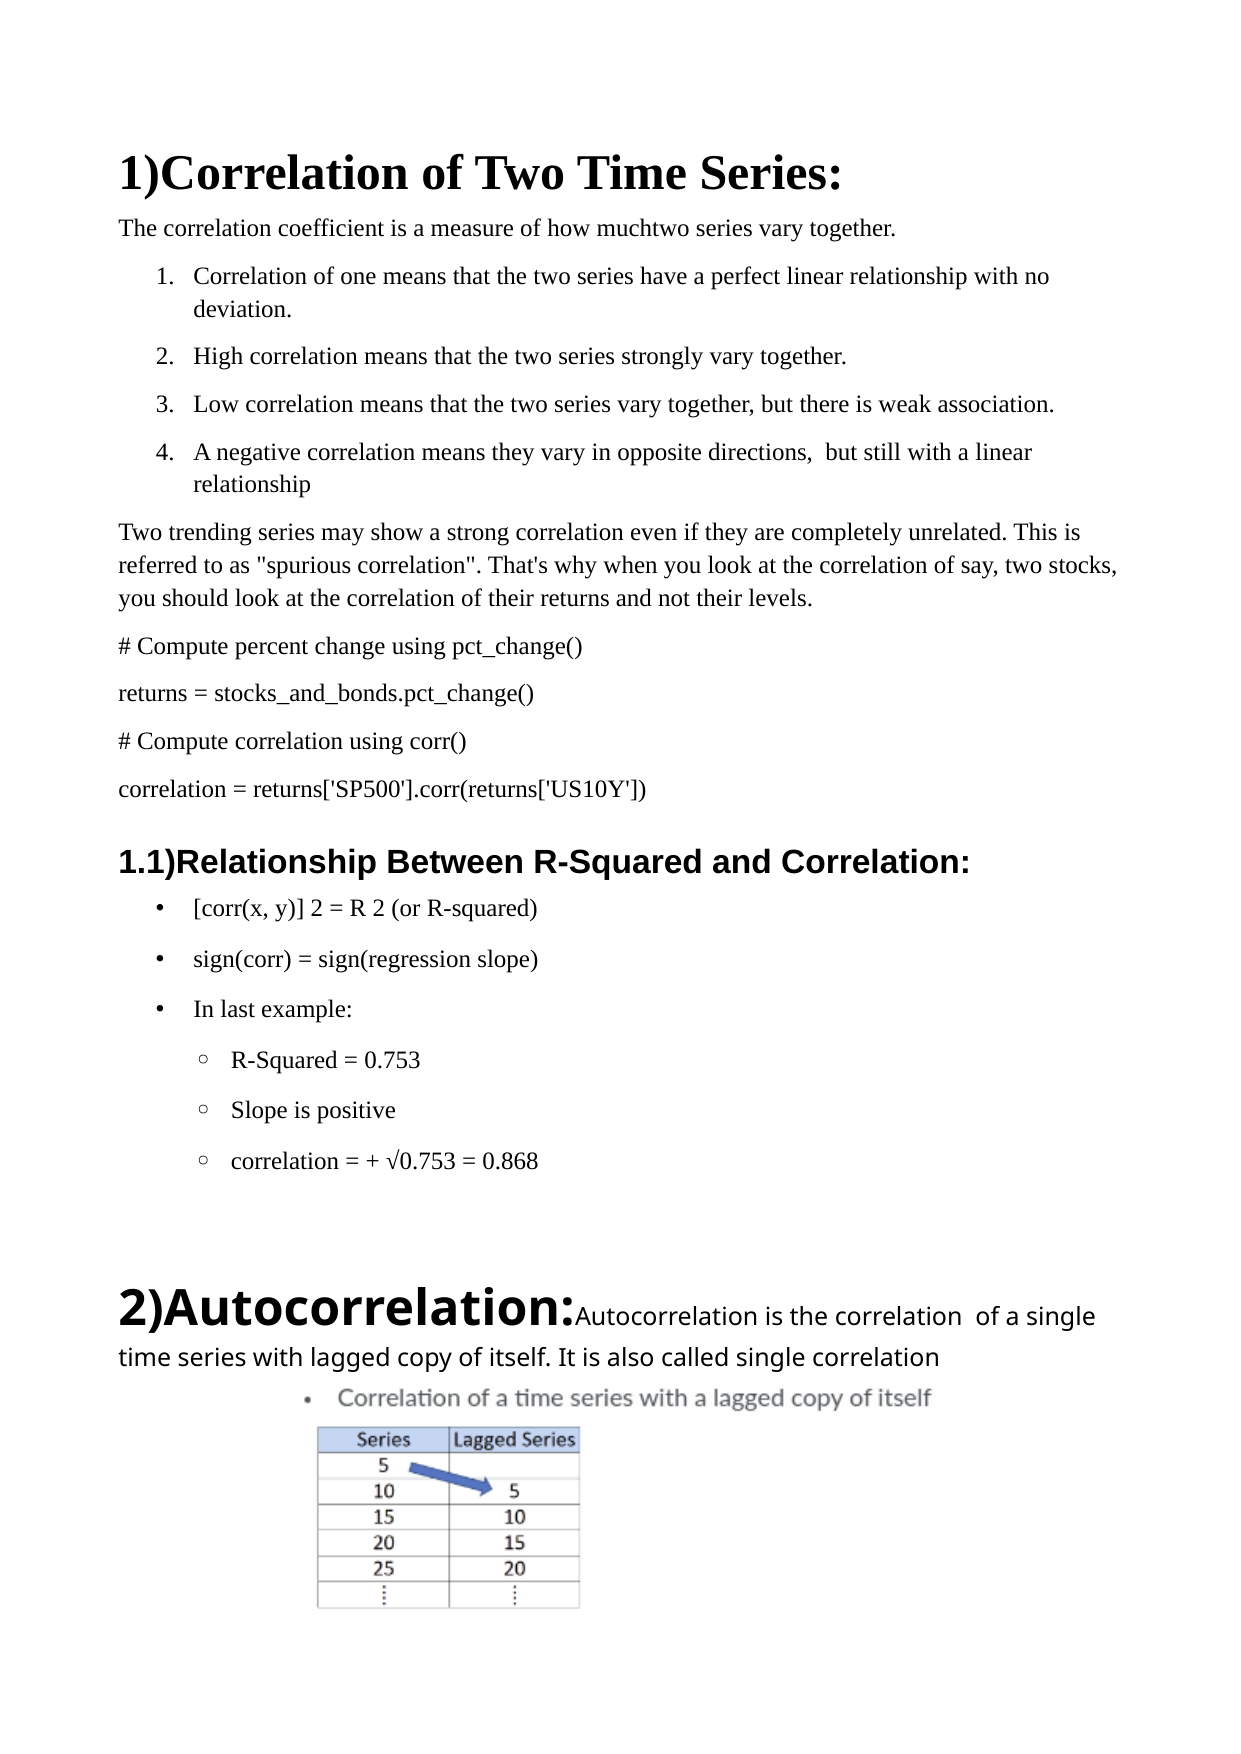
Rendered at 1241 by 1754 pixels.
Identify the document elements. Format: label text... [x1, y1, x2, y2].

list A negative correlation means they vary in opposite directions, but still with a linear relationship [156, 437, 1122, 498]
text Two trending series may show a strong correlation even if they are completely unrelated. This is referred to as "spurious correlation". That's why when you look at the correlation of say, two stocks, you should look at the correlation of their returns and not their levels. [118, 517, 1122, 612]
list correlation = + √0.753 = 0.868 [193, 1146, 1122, 1174]
text correlation = returns['SP500'].corr(returns['US10Y']) [118, 774, 1122, 802]
text # Compute correlation using corr() [118, 726, 1122, 755]
list High correlation means that the two series strongly vary together. [156, 341, 1122, 370]
subtitle 1)Correlation of Two Time Series: [118, 143, 1122, 201]
list sign(corr) = sign(regression slope) [156, 944, 1122, 972]
text returns = stocks_and_bonds.pct_change() [118, 678, 1122, 707]
list In last example: [156, 994, 1122, 1023]
subtitle 1.1)Relationship Between R-Squared and Correlation: [118, 842, 1122, 881]
list Low correlation means that the two series vary together, but there is weak association. [156, 389, 1122, 418]
text # Compute percent change using pct_change() [118, 631, 1122, 659]
list Correlation of one means that the two series have a perfect linear relationship with no deviation. [156, 261, 1122, 322]
list R-Squared = 0.753 [193, 1045, 1122, 1073]
text The correlation coefficient is a measure of how muchtwo series vary together. [118, 213, 1122, 242]
list Slope is positive [193, 1095, 1122, 1124]
picture [297, 1386, 943, 1628]
subtitle 2)Autocorrelation:Autocorrelation is the correlation of a single time series with lagged copy of itself. It is also called single correlation [118, 1272, 1122, 1374]
list [corr(x, y)] 2 = R 2 (or R-squared) [156, 893, 1122, 922]
